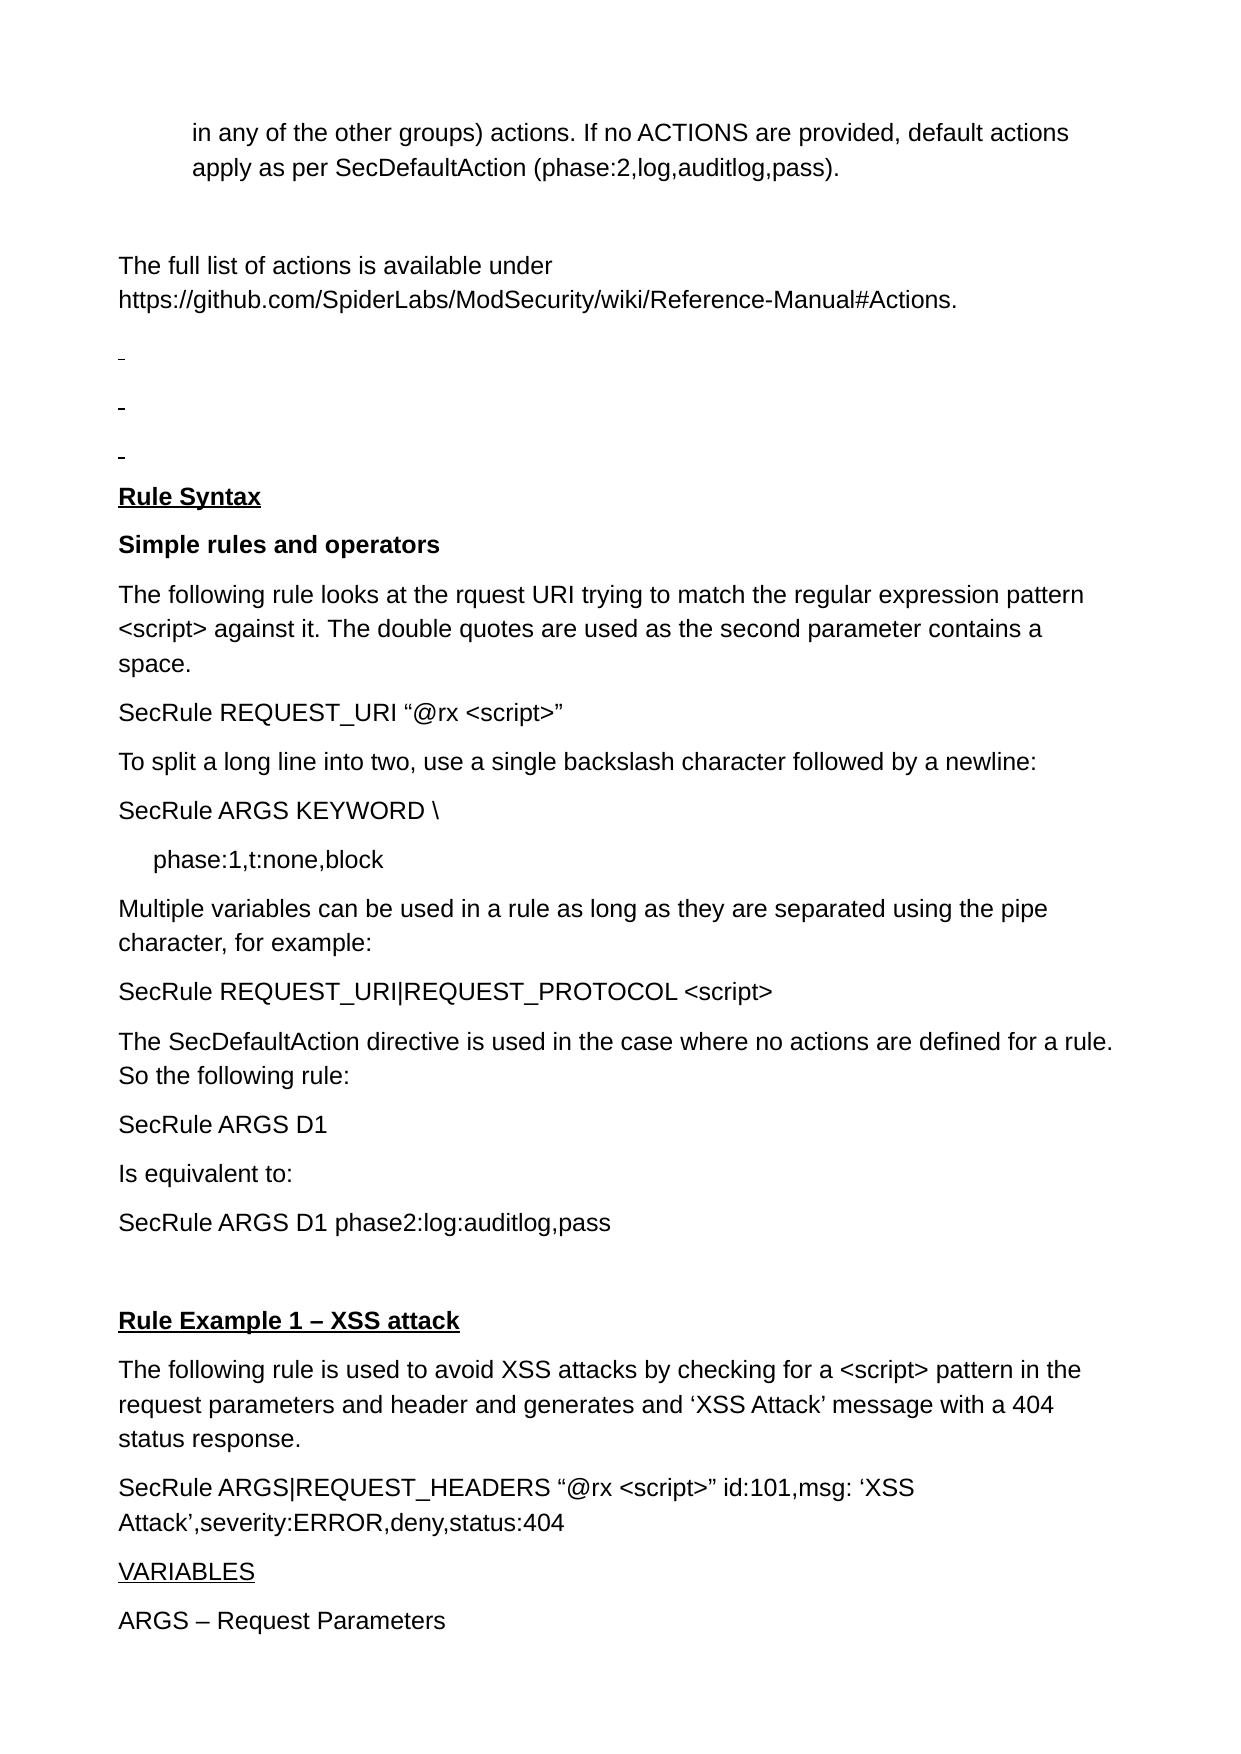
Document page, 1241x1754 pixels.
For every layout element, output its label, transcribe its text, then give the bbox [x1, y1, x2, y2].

text To split a long line into two, use a single backslash character followed by a newline: [118, 747, 1122, 775]
text SecRule REQUEST_URI “@rx <script>” [118, 698, 1122, 726]
text Is equivalent to: [118, 1159, 1122, 1188]
text The SecDefaultAction directive is used in the case where no actions are defined for a rule. So the following rule: [118, 1026, 1122, 1090]
text phase:1,t:none,block [118, 845, 1122, 873]
text Rule Syntax [118, 481, 1122, 510]
text ARGS – Request Parameters [118, 1606, 1122, 1635]
text SecRule ARGS D1 [118, 1110, 1122, 1139]
text VARIABLES [118, 1557, 1122, 1586]
text The full list of actions is available under https://github.com/SpiderLabs/ModSecurity/wiki/Reference-Manual#Actions. [118, 251, 1122, 314]
text Simple rules and operators [118, 531, 1122, 559]
text SecRule ARGS D1 phase2:log:auditlog,pass [118, 1208, 1122, 1237]
text SecRule ARGS|REQUEST_HEADERS “@rx <script>” id:101,msg: ‘XSS Attack’,severity:ERROR,deny,status:404 [118, 1473, 1122, 1537]
text Multiple variables can be used in a rule as long as they are separated using the pipe character, for example: [118, 894, 1122, 957]
text The following rule is used to avoid XSS attacks by checking for a <script> pattern in the request parameters and header and generates and ‘XSS Attack’ message with a 404 status response. [118, 1355, 1122, 1453]
text SecRule REQUEST_URI|REQUEST_PROTOCOL <script> [118, 977, 1122, 1006]
text The following rule looks at the rquest URI trying to match the regular expression pattern <script> against it. The double quotes are used as the second parameter contains a space. [118, 579, 1122, 677]
text SecRule ARGS KEYWORD \ [118, 796, 1122, 824]
text Rule Example 1 – XSS attack [118, 1306, 1122, 1335]
list in any of the other groups) actions. If no ACTIONS are provided, default actions apply as per SecDefaultAction (phase:2,log,auditlog,pass). [162, 118, 1122, 181]
